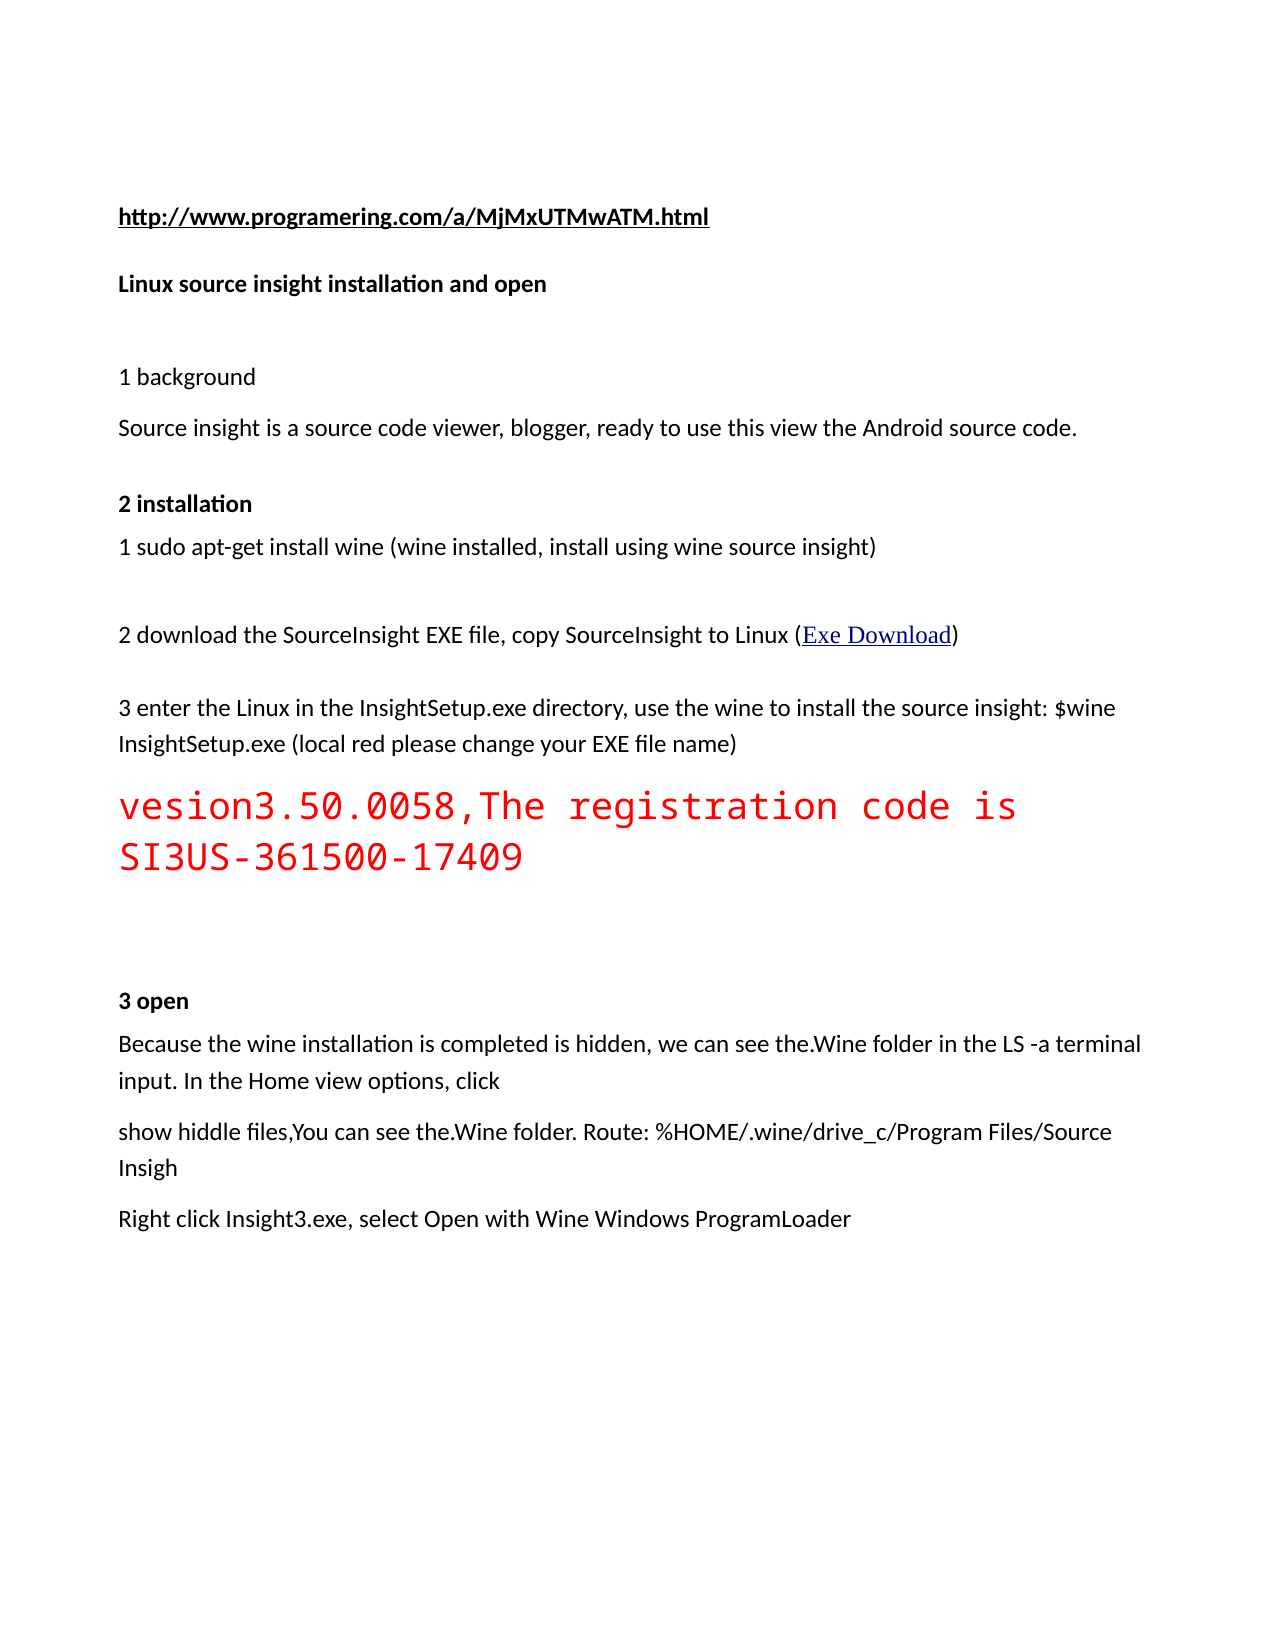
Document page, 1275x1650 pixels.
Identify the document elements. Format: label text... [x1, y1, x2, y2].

subtitle Linux source insight installation and open [118, 269, 1157, 299]
text Because the wine installation is completed is hidden, we can see the.Wine folder in the LS -a terminal input. In the Home view options, click [118, 1028, 1157, 1095]
text 2 download the SourceInsight EXE file, copy SourceInsight to Linux (Exe Download) 3 enter the Linux in the InsightSetup.exe directory, use the wine to install the source insight: $wine InsightSetup.exe (local red please change your EXE file name) [118, 582, 1157, 759]
subtitle 2 installation [118, 488, 1157, 518]
text Right click Insight3.exe, select Open with Wine Windows ProgramLoader [118, 1204, 1157, 1234]
subtitle http://www.programering.com/a/MjMxUTMwATM.html [118, 201, 1157, 231]
text 1 background [118, 361, 1157, 391]
subtitle 3 open [118, 985, 1157, 1016]
text vesion3.50.0058,The registration code is SI3US-361500-17409 [118, 779, 1157, 882]
text show hiddle files,You can see the.Wine folder. Route: %HOME/.wine/drive_c/Program Files/Source Insigh [118, 1116, 1157, 1183]
text 1 sudo apt-get install wine (wine installed, install using wine source insight) [118, 531, 1157, 562]
text Source insight is a source code viewer, blogger, ready to use this view the Android source code. [118, 412, 1157, 442]
